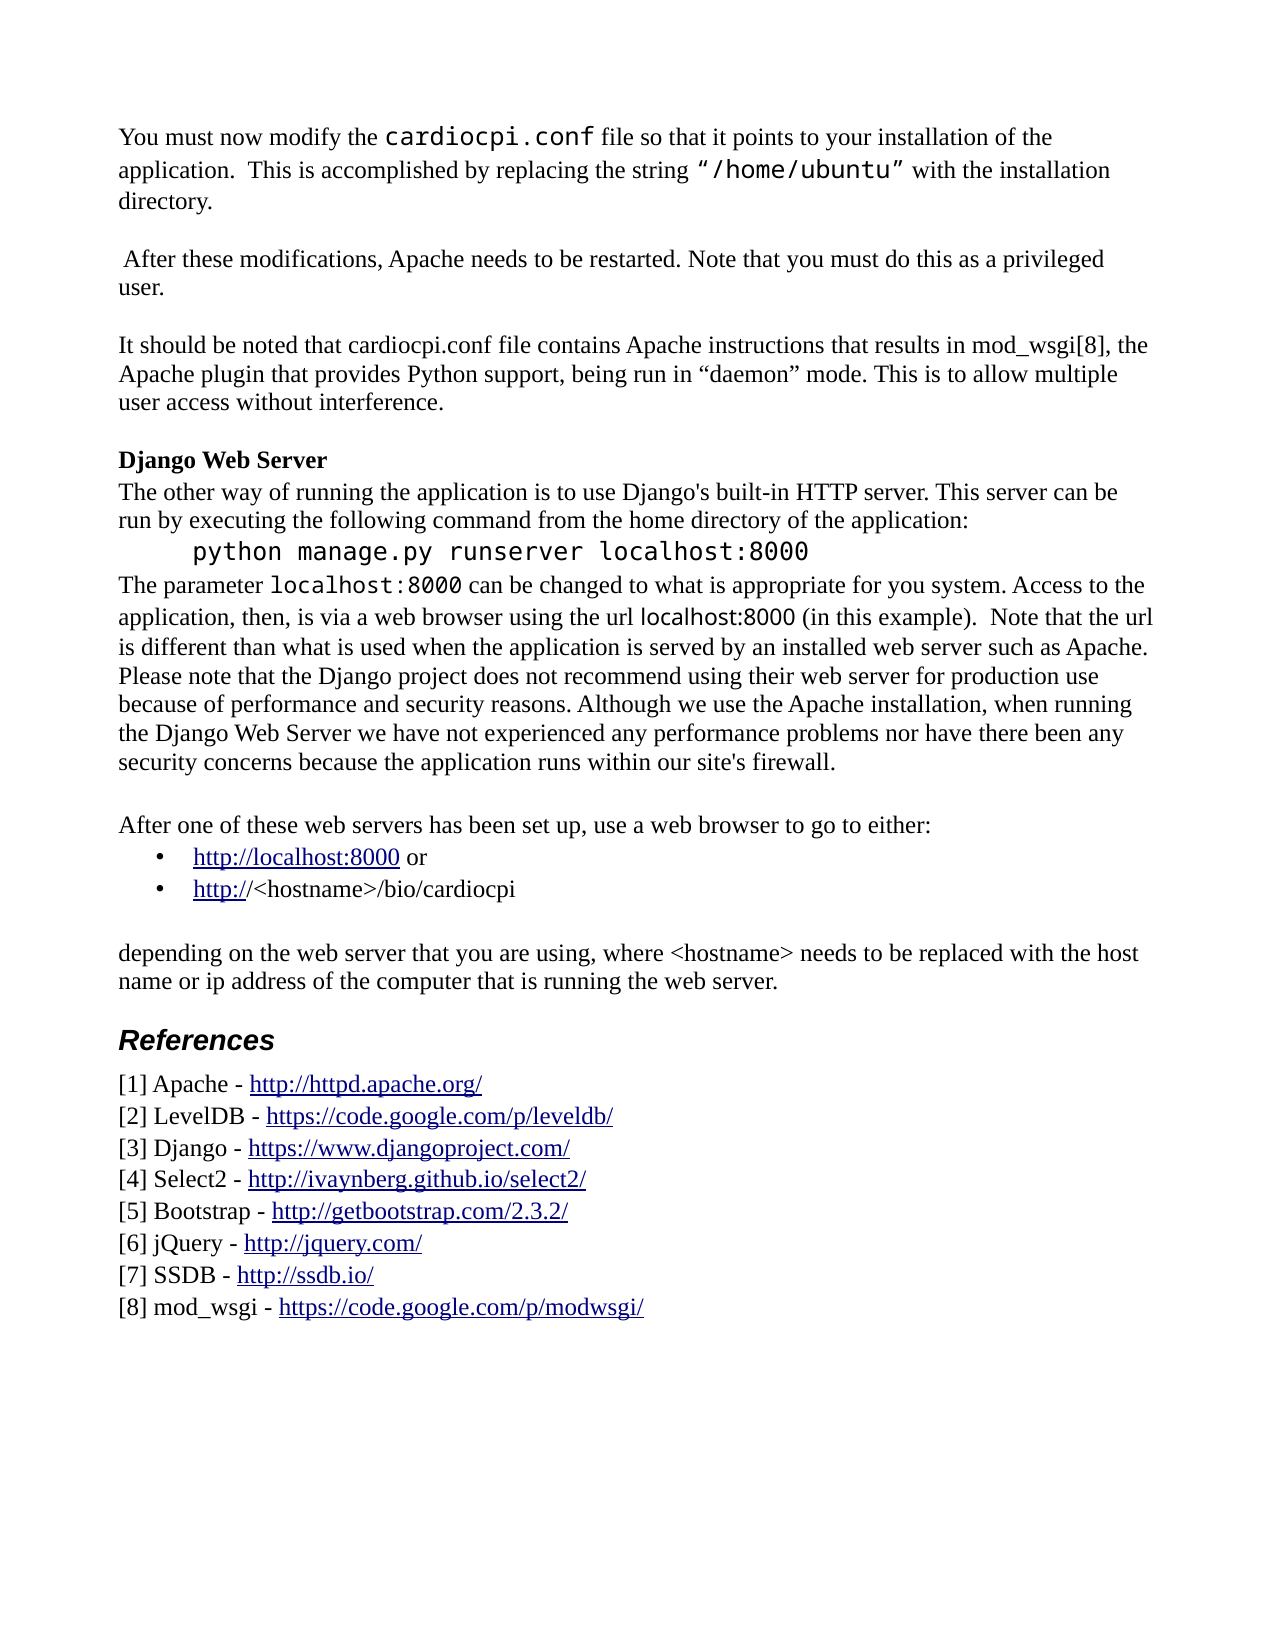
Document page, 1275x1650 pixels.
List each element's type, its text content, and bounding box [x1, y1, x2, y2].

list http://localhost:8000 or [156, 842, 1157, 871]
text [3] Django - https://www.djangoproject.com/ [118, 1133, 1157, 1161]
text [5] Bootstrap - http://getbootstrap.com/2.3.2/ [118, 1196, 1157, 1225]
text [8] mod_wsgi - https://code.google.com/p/modwsgi/ [118, 1292, 1157, 1320]
text The parameter localhost:8000 can be changed to what is appropriate for you system. Access to the application, then, is via a web browser using the url localhost:8000 (in this example). Note that the url is different than what is used when the application is served by an installed web server such as Apache. Please note that the Django project does not recommend using their web server for production use because of performance and security reasons. Although we use the Apache installation, when running the Django Web Server we have not experienced any performance problems nor have there been any security concerns because the application runs within our site's firewall. [118, 569, 1157, 776]
text depending on the web server that you are using, where <hostname> needs to be replaced with the host name or ip address of the computer that is running the web server. [118, 938, 1157, 995]
text You must now modify the cardiocpi.conf file so that it points to your installation of the application. This is accomplished by replacing the string “/home/ubuntu” with the installation directory. [118, 118, 1157, 215]
text It should be noted that cardiocpi.conf file contains Apache instructions that results in mod_wsgi[8], the Apache plugin that provides Python support, being run in “daemon” mode. This is to allow multiple user access without interference. [118, 330, 1157, 416]
text After these modifications, Apache needs to be restarted. Note that you must do this as a privileged user. [118, 244, 1157, 301]
text After one of these web servers has been set up, use a web browser to go to either: [118, 811, 1157, 839]
text [4] Select2 - http://ivaynberg.github.io/select2/ [118, 1164, 1157, 1193]
subtitle References [118, 1023, 1157, 1057]
list http://<hostname>/bio/cardiocpi [156, 874, 1157, 903]
text The other way of running the application is to use Django's built-in HTTP server. This server can be run by executing the following command from the home directory of the application: [118, 477, 1157, 534]
text [6] jQuery - http://jquery.com/ [118, 1228, 1157, 1257]
text Django Web Server [118, 445, 1157, 474]
text [2] LevelDB - https://code.google.com/p/leveldb/ [118, 1101, 1157, 1130]
text [7] SSDB - http://ssdb.io/ [118, 1260, 1157, 1288]
text python manage.py runserver localhost:8000 [192, 537, 1157, 566]
text [1] Apache - http://httpd.apache.org/ [118, 1069, 1157, 1098]
